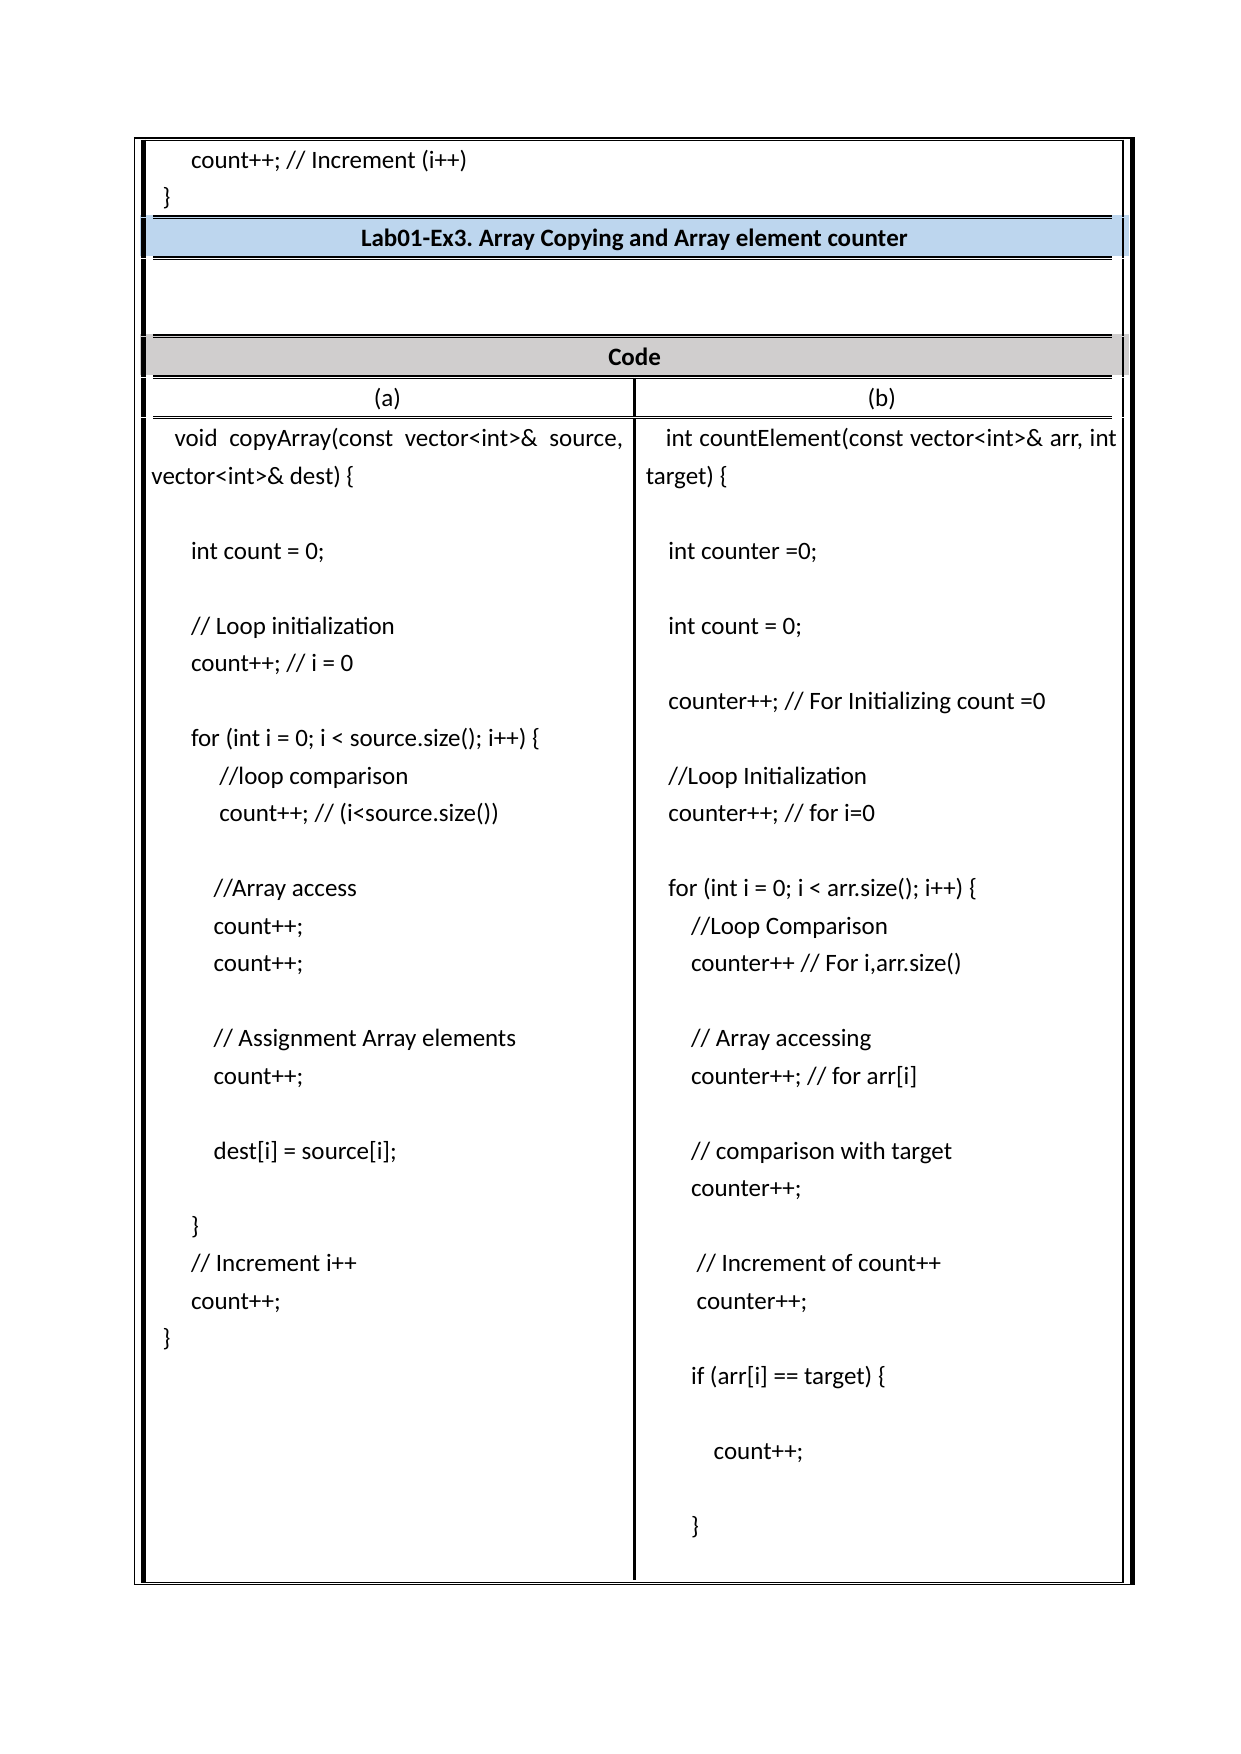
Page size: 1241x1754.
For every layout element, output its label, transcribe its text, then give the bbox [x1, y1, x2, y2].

table_cell (a) [146, 375, 633, 416]
table_cell [146, 256, 1123, 334]
table_cell [1124, 256, 1129, 334]
table_cell (b) [636, 375, 1123, 416]
table_cell void copyArray(const vector<int>& source, vector<int>& dest) { int count = 0; // Loop initialization count++; // i = 0 for (int i = 0; i < source.size(); i++) { //loop comparison count++; // (i<source.size()) //Array access count++; count++; // Assignment Array elements count++; dest[i] = source[i]; } // Increment i++ count++; } [140, 416, 634, 1582]
table_cell count++; // Increment (i++) } [146, 141, 1122, 215]
table_cell Lab01-Ex3. Array Copying and Array element counter [146, 215, 1123, 256]
table_cell [1124, 375, 1129, 416]
table_cell [1124, 334, 1129, 375]
table_cell Code [146, 334, 1123, 375]
table_cell int countElement(const vector<int>& arr, int target) { int counter =0; int count = 0; counter++; // For Initializing count =0 //Loop Initialization counter++; // for i=0 for (int i = 0; i < arr.size(); i++) { //Loop Comparison counter++ // For i,arr.size() // Array accessing counter++; // for arr[i] // comparison with target counter++; // Increment of count++ counter++; if (arr[i] == target) { count++; } [634, 416, 1129, 1582]
